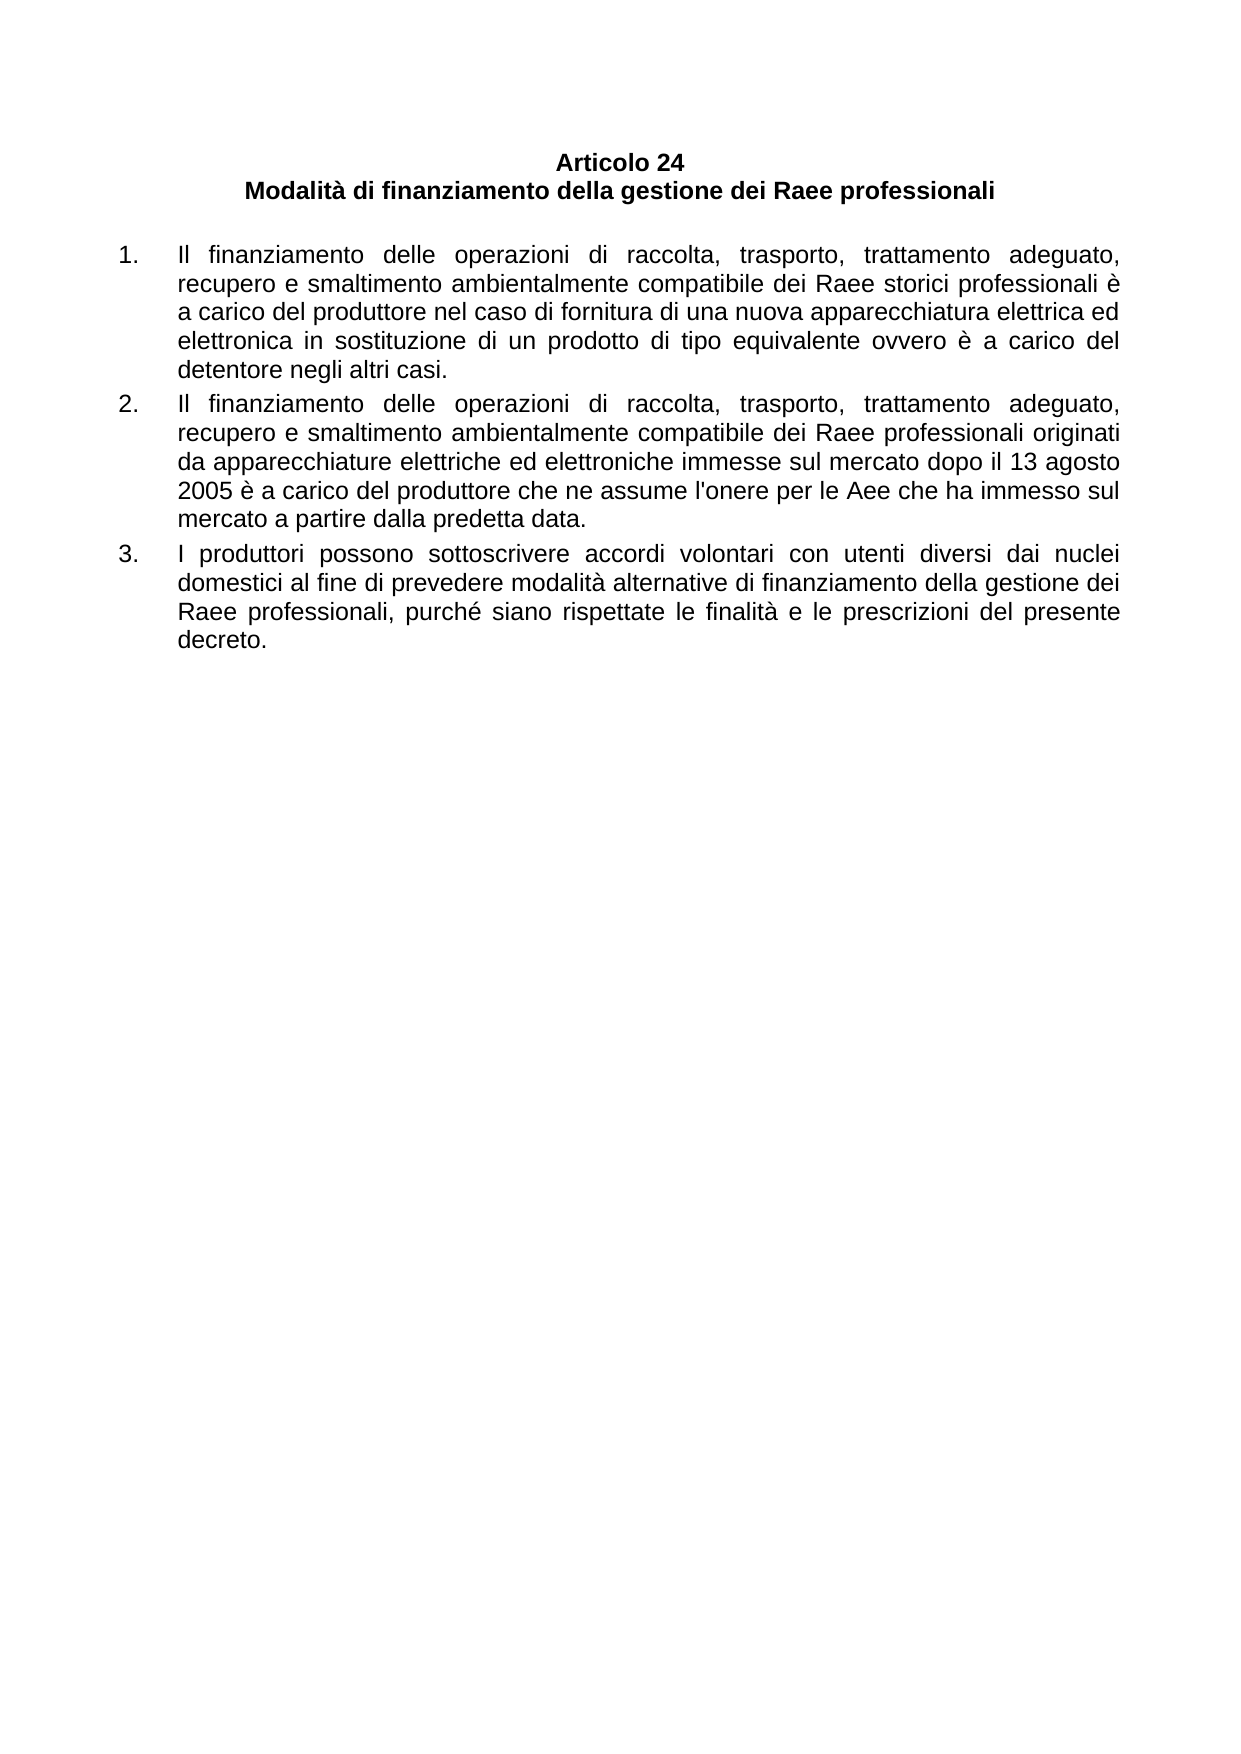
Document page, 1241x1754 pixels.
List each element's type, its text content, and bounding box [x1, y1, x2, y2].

text 2. Il finanziamento delle operazioni di raccolta, trasporto, trattamento adeguato, recupero e smaltimento ambientalmente compatibile dei Raee professionali originati da apparecchiature elettriche ed elettroniche immesse sul mercato dopo il 13 agosto 2005 è a carico del produttore che ne assume l'onere per le Aee che ha immesso sul mercato a partire dalla predetta data. [118, 389, 1122, 533]
subtitle Articolo 24 Modalità di finanziamento della gestione dei Raee professionali [118, 148, 1122, 205]
text 1. Il finanziamento delle operazioni di raccolta, trasporto, trattamento adeguato, recupero e smaltimento ambientalmente compatibile dei Raee storici professionali è a carico del produttore nel caso di fornitura di una nuova apparecchiatura elettrica ed elettronica in sostituzione di un prodotto di tipo equivalente ovvero è a carico del detentore negli altri casi. [118, 240, 1122, 383]
text 3. I produttori possono sottoscrivere accordi volontari con utenti diversi dai nuclei domestici al fine di prevedere modalità alternative di finanziamento della gestione dei Raee professionali, purché siano rispettate le finalità e le prescrizioni del presente decreto. [118, 539, 1122, 654]
